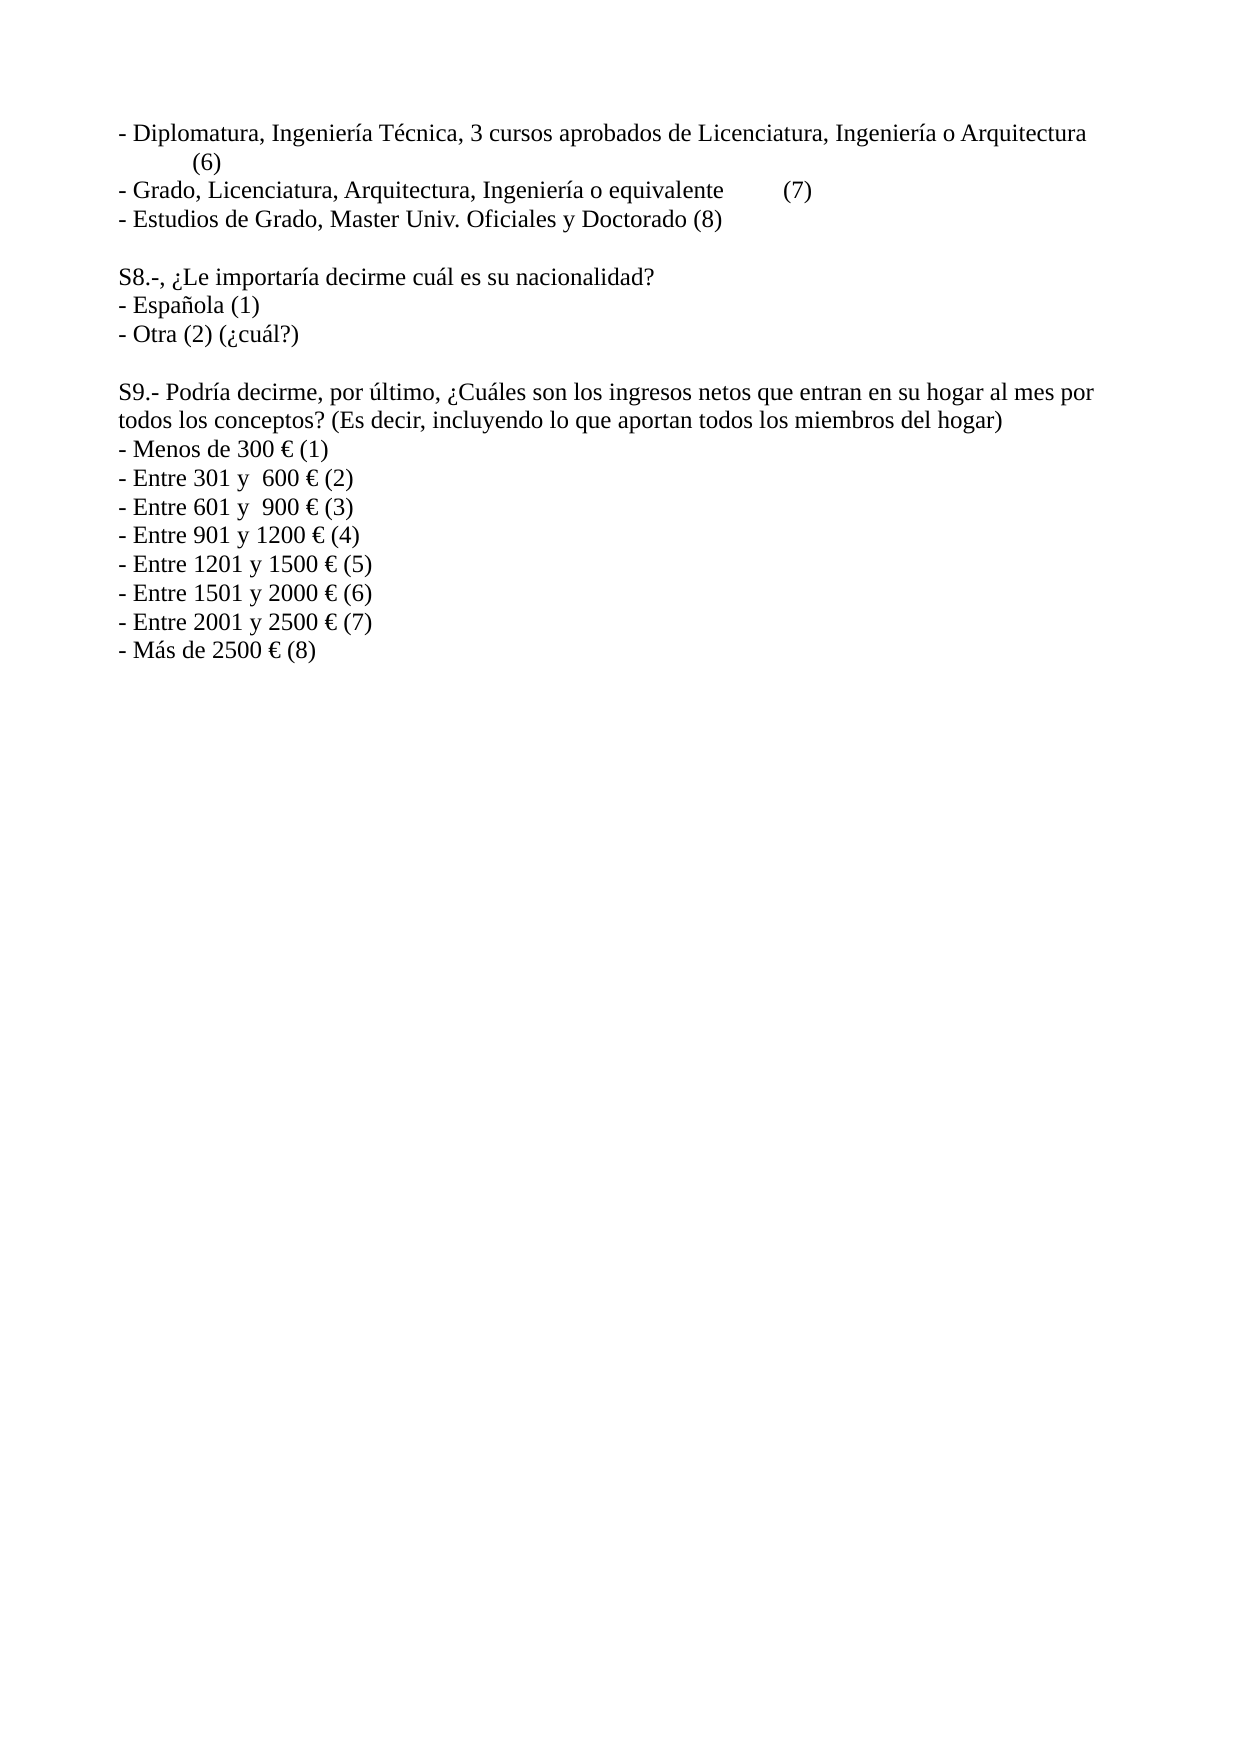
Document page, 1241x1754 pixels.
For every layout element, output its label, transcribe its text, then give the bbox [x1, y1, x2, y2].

text - Otra (2) (¿cuál?) [118, 319, 1122, 348]
text - Entre 601 y 900 € (3) [118, 492, 1122, 521]
text - Entre 1201 y 1500 € (5) [118, 549, 1122, 578]
text - Menos de 300 € (1) [118, 434, 1122, 463]
text S8.-, ¿Le importaría decirme cuál es su nacionalidad? [118, 262, 1122, 291]
text - Diplomatura, Ingeniería Técnica, 3 cursos aprobados de Licenciatura, Ingeniería o Arquitectura (6) [118, 118, 1122, 176]
text - Entre 901 y 1200 € (4) [118, 521, 1122, 549]
text - Más de 2500 € (8) [118, 636, 1122, 664]
text - Entre 301 y 600 € (2) [118, 463, 1122, 492]
text - Entre 1501 y 2000 € (6) [118, 578, 1122, 607]
text S9.- Podría decirme, por último, ¿Cuáles son los ingresos netos que entran en su hogar al mes por todos los conceptos? (Es decir, incluyendo lo que aportan todos los miembros del hogar) [118, 377, 1122, 434]
text - Estudios de Grado, Master Univ. Oficiales y Doctorado (8) [118, 204, 1122, 233]
text - Española (1) [118, 291, 1122, 319]
text - Entre 2001 y 2500 € (7) [118, 607, 1122, 636]
text - Grado, Licenciatura, Arquitectura, Ingeniería o equivalente (7) [118, 176, 1122, 204]
